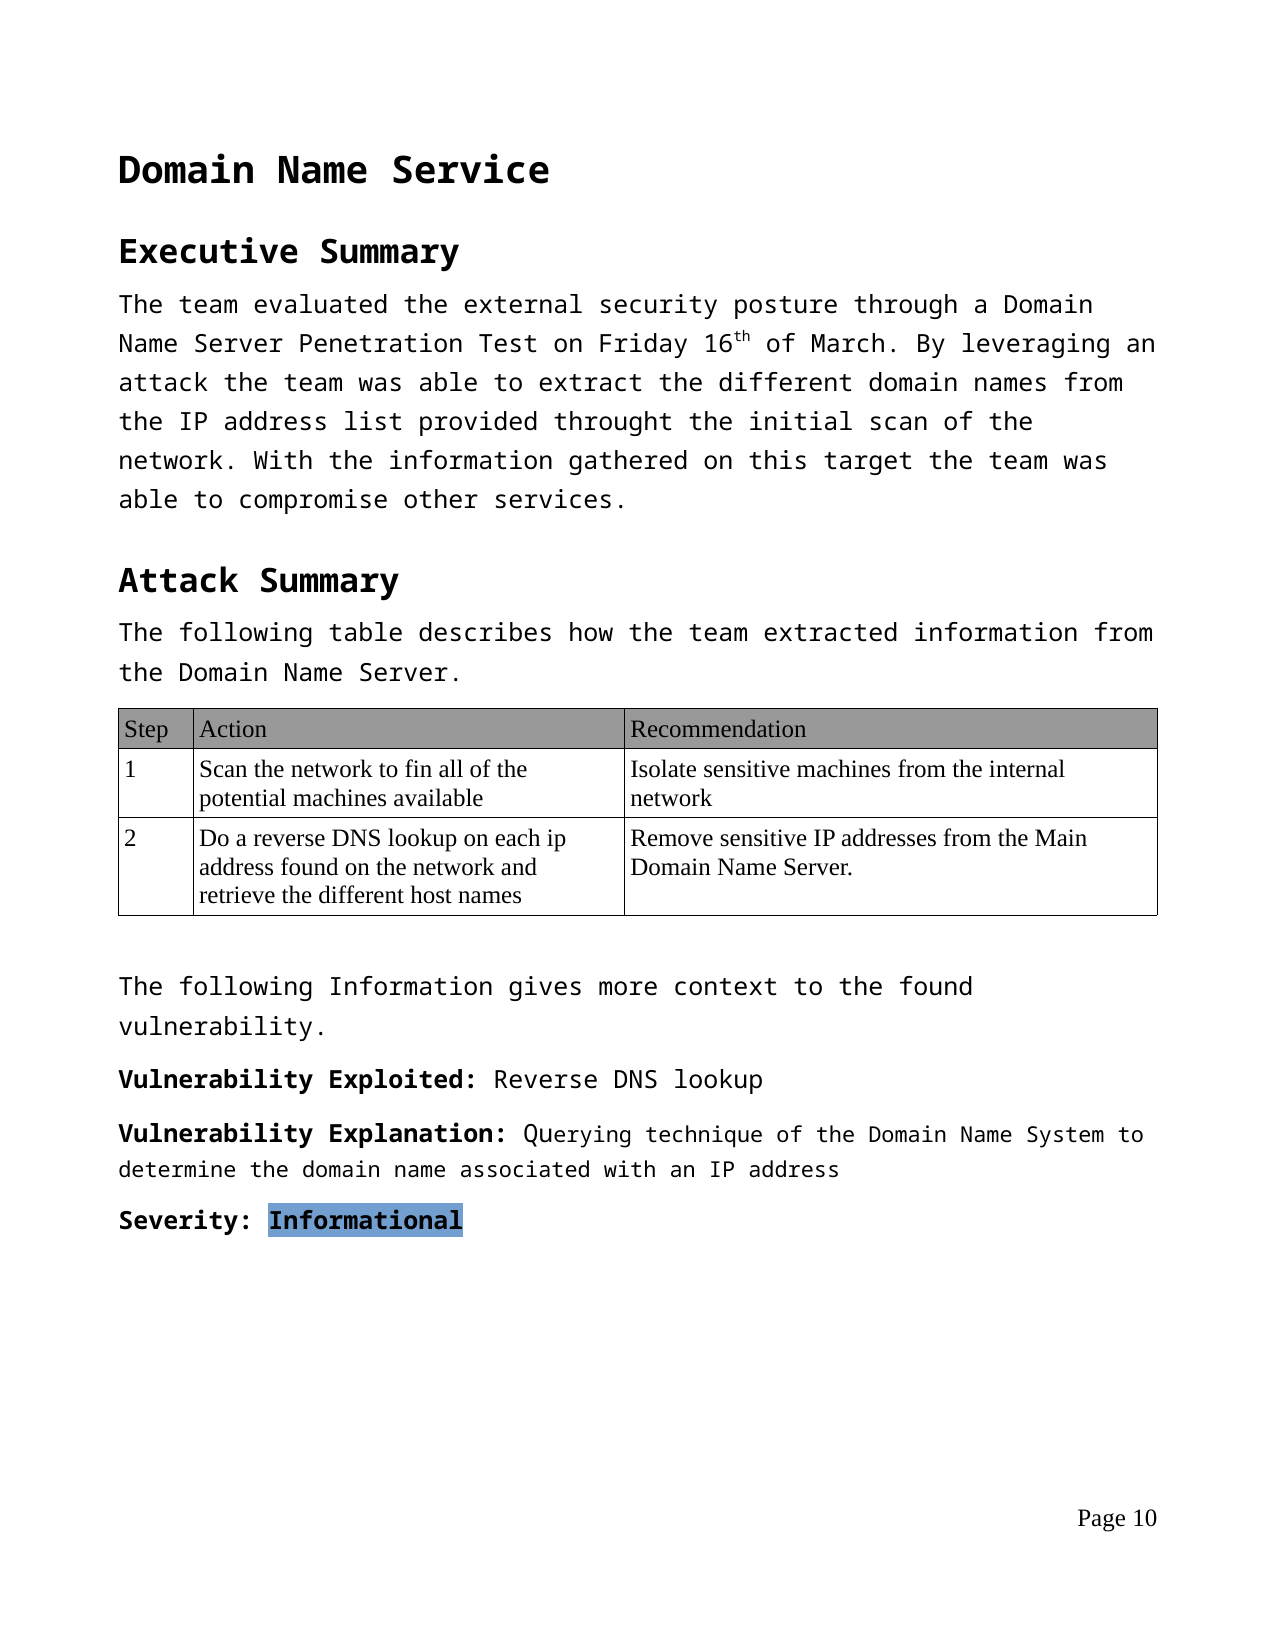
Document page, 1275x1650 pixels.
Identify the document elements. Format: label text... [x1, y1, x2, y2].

text Severity: Informational [118, 1203, 1157, 1237]
subtitle Attack Summary [118, 557, 1157, 602]
subtitle Executive Summary [118, 228, 1157, 274]
text The team evaluated the external security posture through a Domain Name Server Penetration Test on Friday 16th of March. By leveraging an attack the team was able to extract the different domain names from the IP address list provided throught the initial scan of the network. With the information gathered on this target the team was able to compromise other services. [118, 286, 1157, 516]
table_header Step [119, 709, 193, 748]
table_cell 1 [119, 749, 193, 817]
text The following Information gives more context to the found vulnerability. [118, 969, 1157, 1042]
table_header Recommendation [625, 709, 1157, 748]
text Vulnerability Explanation: Querying technique of the Domain Name System to determine the domain name associated with an IP address [118, 1116, 1157, 1184]
text Vulnerability Exploited: Reverse DNS lookup [118, 1062, 1157, 1096]
table_cell Do a reverse DNS lookup on each ip address found on the network and retrieve the different host names [194, 818, 624, 915]
table_cell Scan the network to fin all of the potential machines available [194, 749, 624, 817]
table_cell 2 [119, 818, 193, 915]
subtitle Domain Name Service [118, 143, 1157, 195]
table_header Action [194, 709, 624, 748]
text The following table describes how the team extracted information from the Domain Name Server. [118, 615, 1157, 688]
table_cell Remove sensitive IP addresses from the Main Domain Name Server. [625, 818, 1157, 915]
table_cell Isolate sensitive machines from the internal network [625, 749, 1157, 817]
